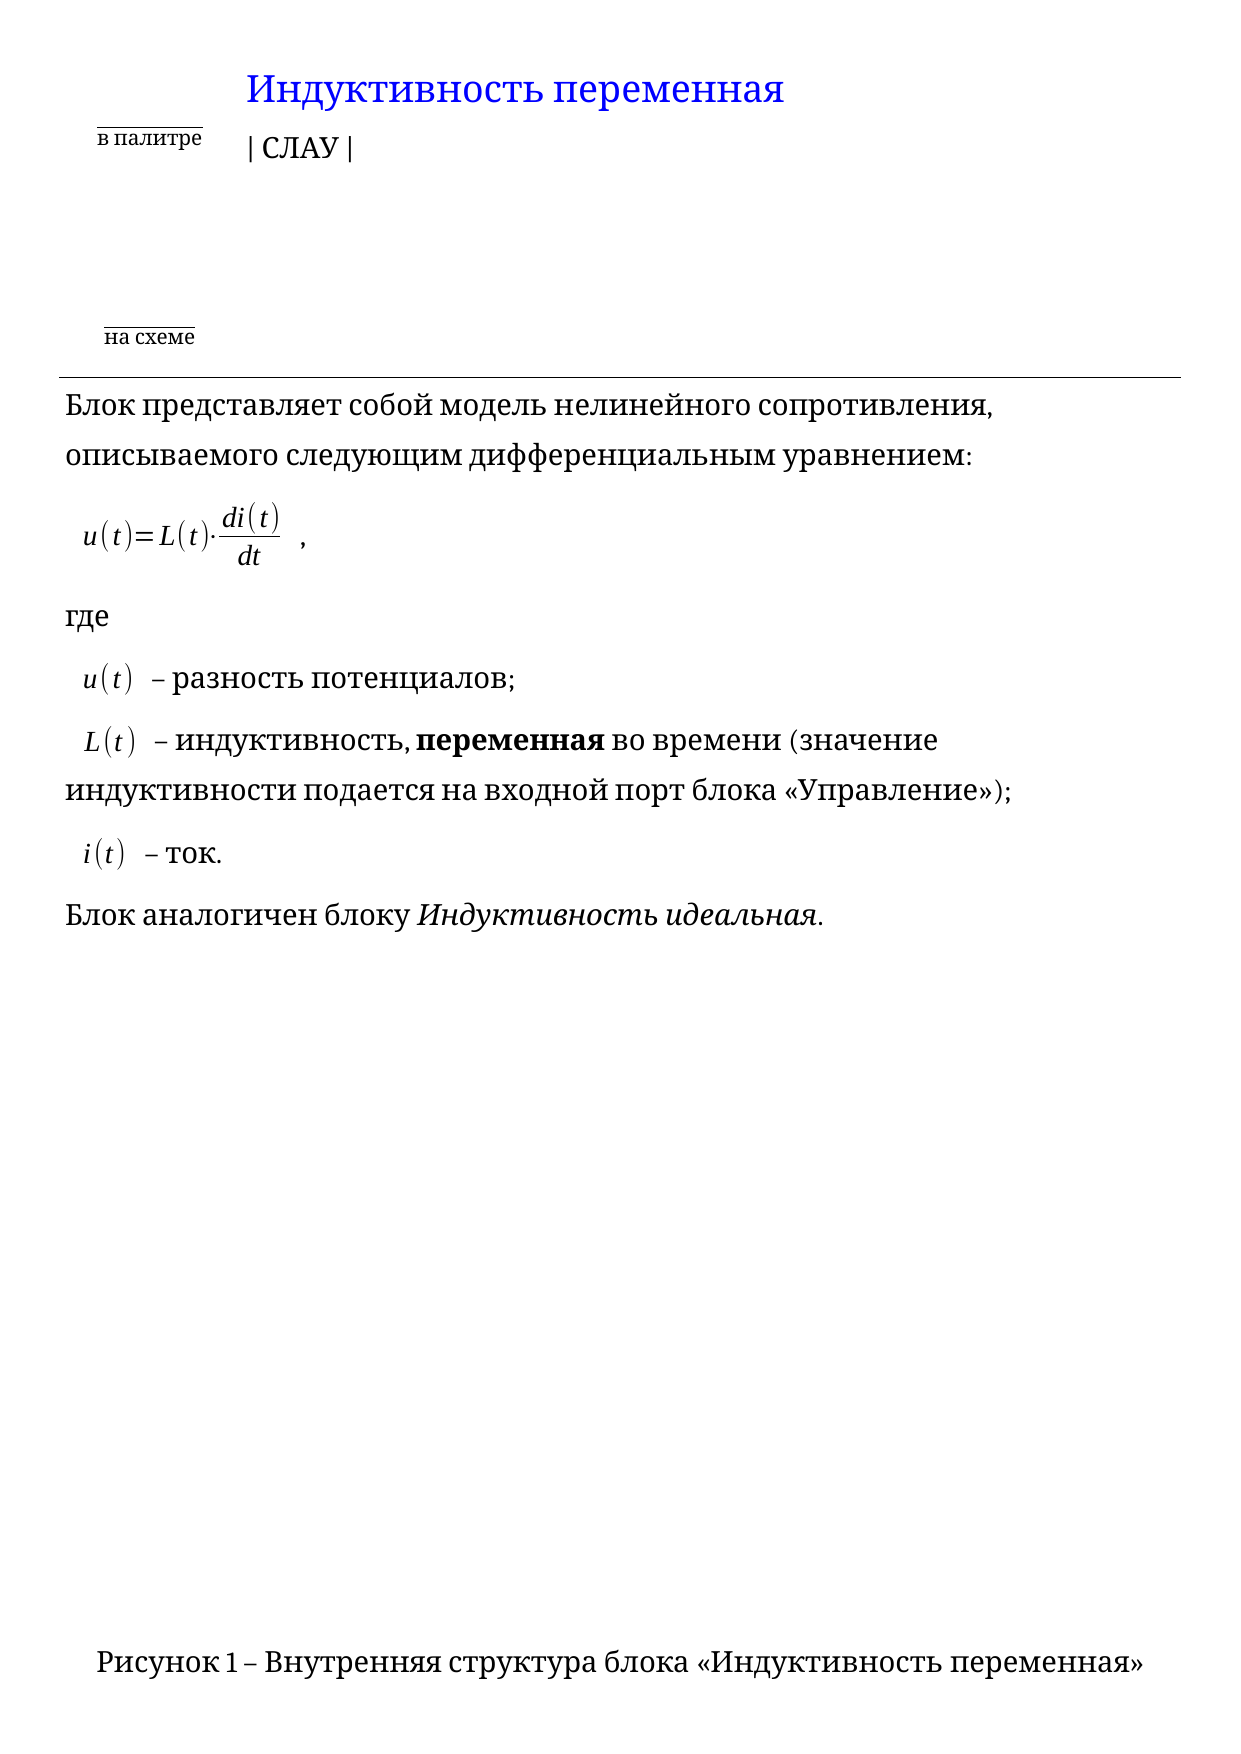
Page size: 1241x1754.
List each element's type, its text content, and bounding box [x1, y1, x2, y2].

table_cell [240, 320, 1181, 377]
table_cell | СЛАУ | [240, 121, 1181, 178]
table_header [59, 59, 240, 121]
table_cell [59, 178, 240, 320]
table_cell в палитре [59, 121, 240, 178]
table_header Индуктивность переменная [240, 59, 1181, 121]
table_cell на схеме [59, 320, 240, 377]
table_cell [240, 178, 1181, 320]
table_cell Блок представляет собой модель нелинейного сопротивления, описываемого следующим дифференциальным уравнением: , где – разность потенциалов; – индуктивность, переменная во времени (значение индуктивности подается на входной порт блока «Управление»); – ток. Блок аналогичен блоку Индуктивность идеальная. Рисунок 1 – Внутренняя структура блока «Индуктивность переменная» На рисунке 1 изображена графически представленная в среде разработки ПК «МВТУ-4» схема аппроксимации индуктивности переменной. Свойство: Начальный ток, А – число, задающее начальное значение тока (для блока задержки на шаг интегрирования). Примеры заполнения диалогового окна свойств блока: Примечания: Свойство блока должно быть скалярной величиной. Именованные свойства задаются как локальные переменные модели (или субмодели) во вкладке Параметры или как глобальные сигналы проекта при помощи пункта главного меню Графика → Сигналы. [59, 378, 1181, 1691]
